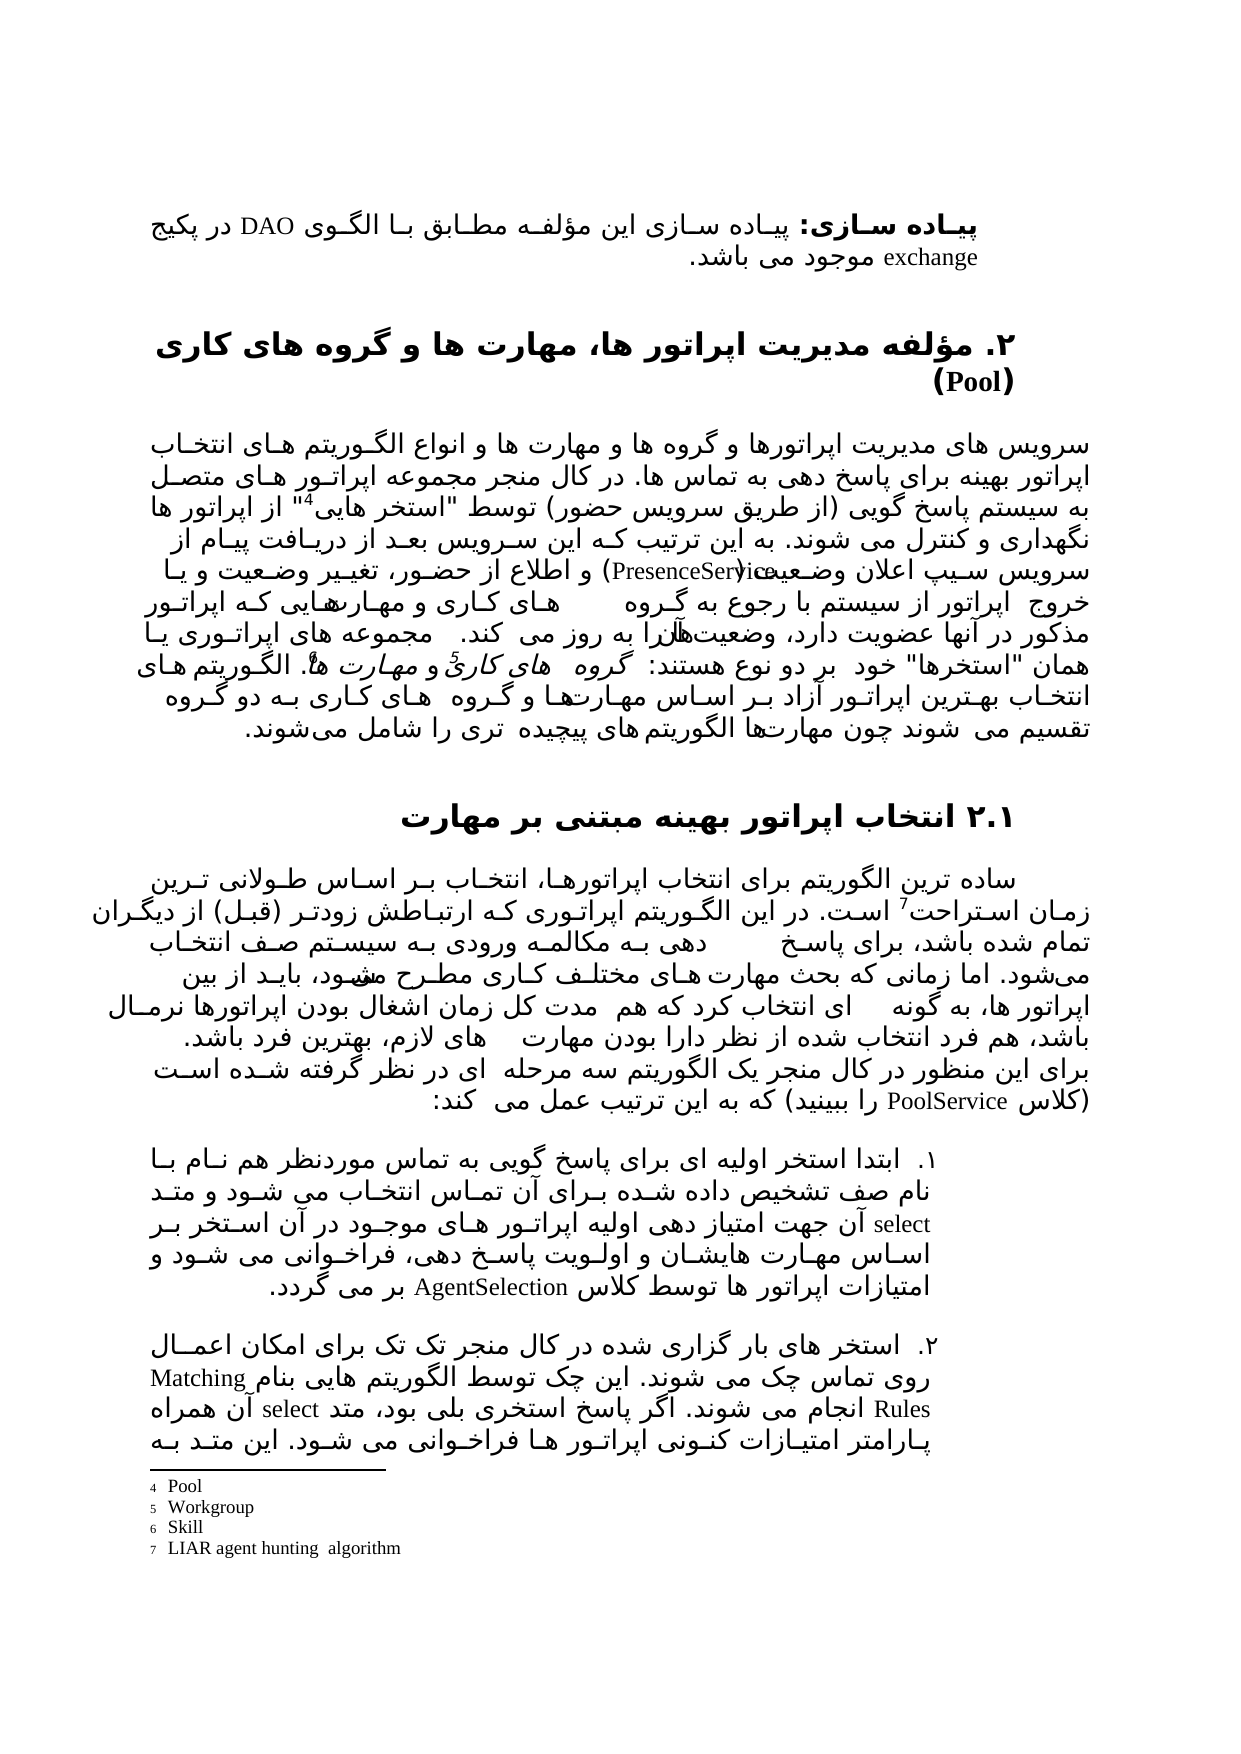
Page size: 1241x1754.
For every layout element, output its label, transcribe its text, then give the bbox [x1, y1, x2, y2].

text ساده ترین الگوریتم برای انتخاب اپراتورها، انتخاب بر اساس طولانی ترین زمان استراحت است. در این الگوریتم اپراتوری که ارتباطش زودتر (قبل) از دیگران تمام شده باشد، برای پاسخ دهی به مکالمه ورودی به سیستم صف انتخاب می شود. اما زمانی که بحث مهارت های مختلف کاری مطرح می شود، باید از بین اپراتور ها، به گونه ای انتخاب کرد که هم مدت کل زمان اشغال بودن اپراتورها نرمال باشد، هم فرد انتخاب شده از نظر دارا بودن مهارت های لازم، بهترین فرد باشد. برای این منظور در کال منجر یک الگوریتم سه مرحله ای در نظر گرفته شده است (کلاس PoolService را ببینید) که به این ترتیب عمل می کند: [150, 863, 1091, 1116]
list پیاده سازی: پیاده سازی این مؤلفه مطابق با الگوی DAO در پکیج exchange موجود می باشد. [150, 209, 1016, 272]
text Pool [150, 1476, 1091, 1496]
text سرویس های مدیریت اپراتورها و گروه ها و مهارت ها و انواع الگوریتم های انتخاب اپراتور بهینه برای پاسخ دهی به تماس ها. در کال منجر مجموعه اپراتور های متصل به سیستم پاسخ گویی (از طریق سرویس حضور) توسط "استخر هایی" از اپراتور ها نگهداری و کنترل می شوند. به این ترتیب که این سرویس بعد از دریافت پیام از سرویس سیپ اعلان وضعیت (PresenceService) و اطلاع از حضور، تغییر وضعیت و يا خروج اپراتور از سیستم با رجوع به گروه های کاری و مهارت هایی که اپراتور مذکور در آنها عضویت دارد، وضعیت آن ها را به روز می کند. مجموعه های اپراتوری یا همان "استخرها" خود بر دو نوع هستند: گروه های کاری و مهارت ها. الگوریتم های انتخاب بهترین اپراتور آزاد بر اساس مهارت ها و گروه های کاری به دو گروه تقسیم می شوند چون مهارت ها الگوریتم های پیچیده تری را شامل می شوند. [150, 428, 1091, 744]
list ابتدا استخر اولیه ای برای پاسخ گویی به تماس موردنظر هم نام با نام صف تشخیص داده شده برای آن تماس انتخاب می شود و متد select آن جهت امتیاز دهی اولیه اپراتور های موجود در آن استخر بر اساس مهارت هایشان و اولویت پاسخ دهی، فراخوانی می شود و امتیازات اپراتور ها توسط کلاس AgentSelection بر می گردد. [150, 1144, 968, 1302]
text Skill [150, 1517, 1091, 1538]
list استخر های بار گزاری شده در کال منجر تک تک برای امکان اعمال روی تماس چک می شوند. این چک توسط الگوریتم هایی بنام Matching Rules انجام می شوند. اگر پاسخ استخری بلی بود، متد select آن همراه پارامتر امتیازات کنونی اپراتور ها فراخوانی می شود. این متد به اپراتور هایی که بین این استخر و استخر اولیه مشترک هستند امتیاز می دهد. [150, 1329, 968, 1456]
text Workgroup [150, 1496, 1091, 1517]
list ۲. مؤلفه مدیریت اپراتور ها، مهارت ها و گروه های کاری (Pool) [150, 326, 1053, 399]
text ۲.۱ انتخاب اپراتور بهینه مبتنی بر مهارت [150, 798, 1091, 834]
text LIAR agent hunting algorithm [150, 1538, 1091, 1558]
